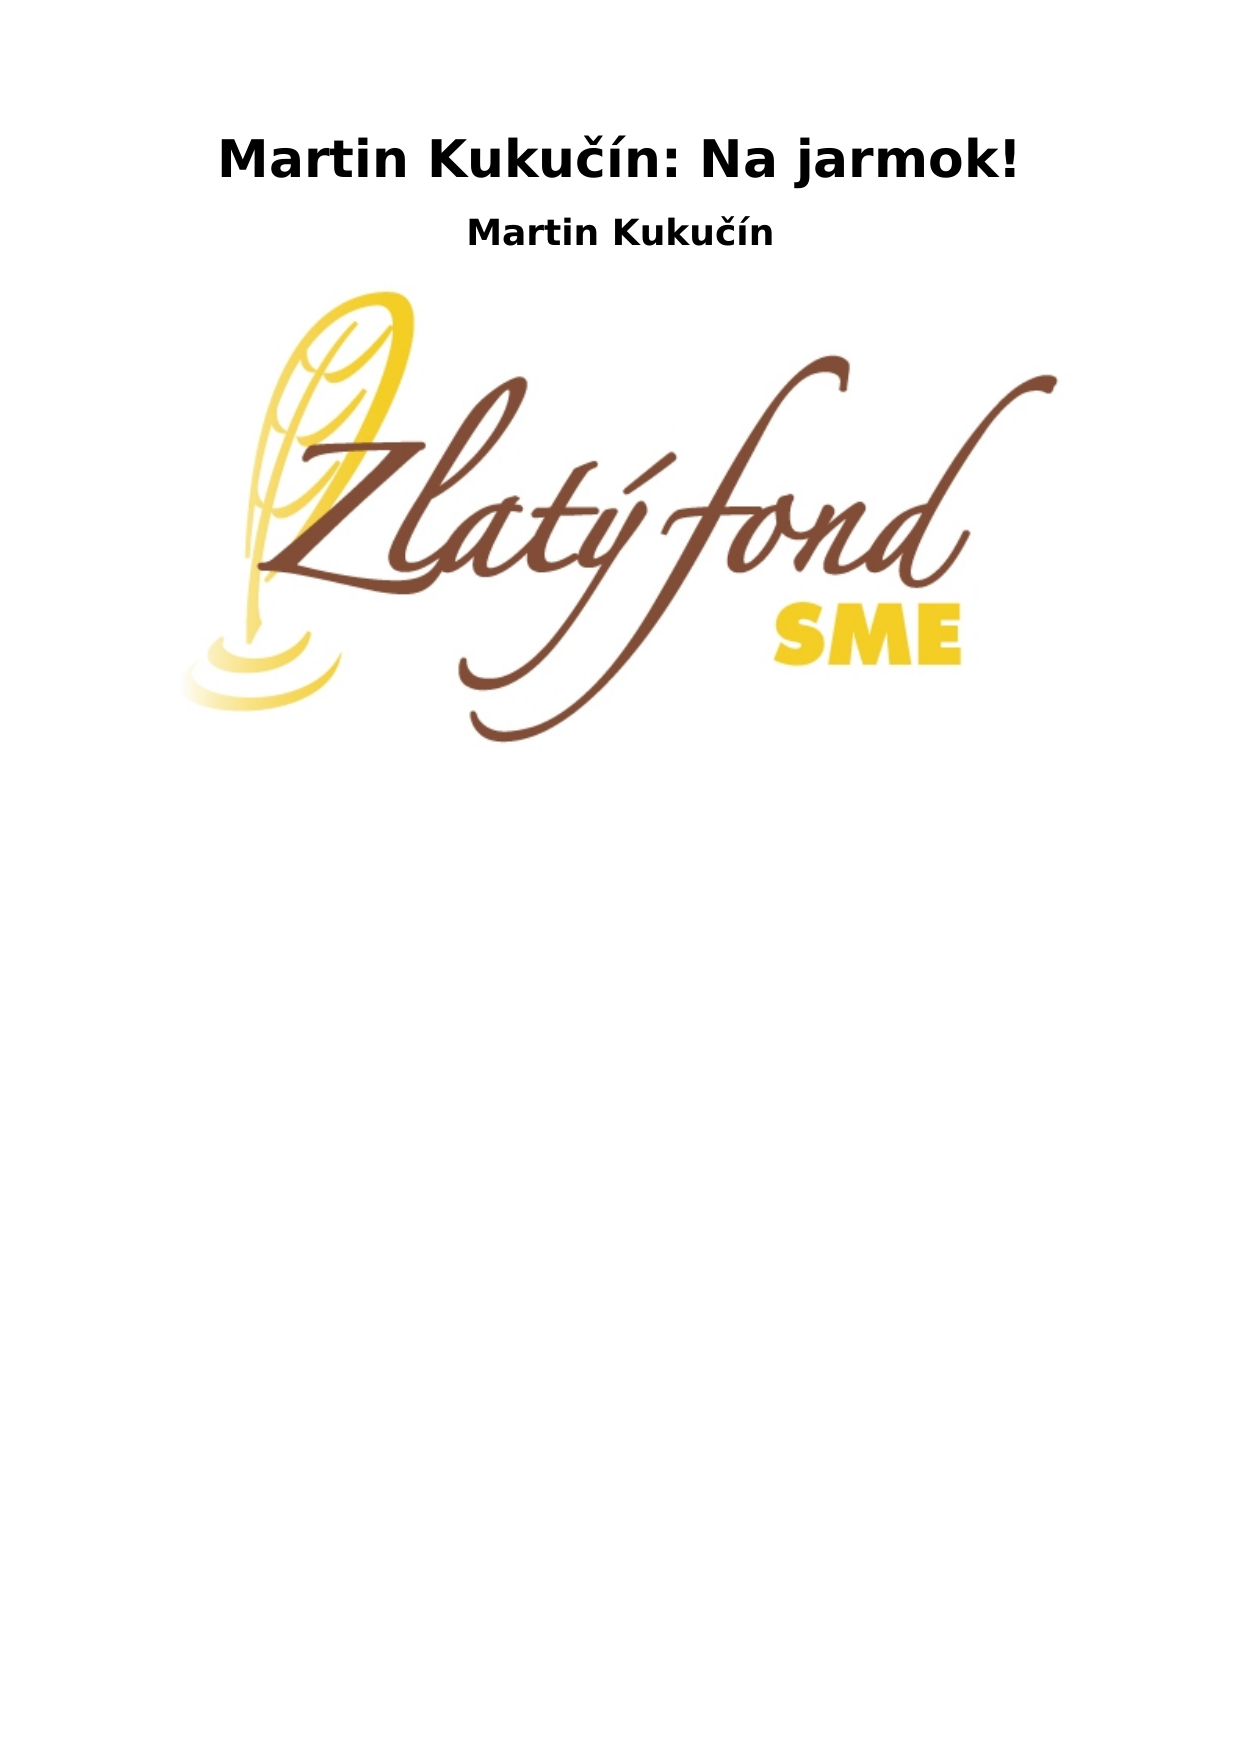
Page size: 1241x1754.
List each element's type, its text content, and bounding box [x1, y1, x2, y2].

text Martin Kukučín: Na jarmok! [150, 129, 1090, 189]
text Martin Kukučín [150, 212, 1090, 254]
picture [152, 253, 1088, 759]
